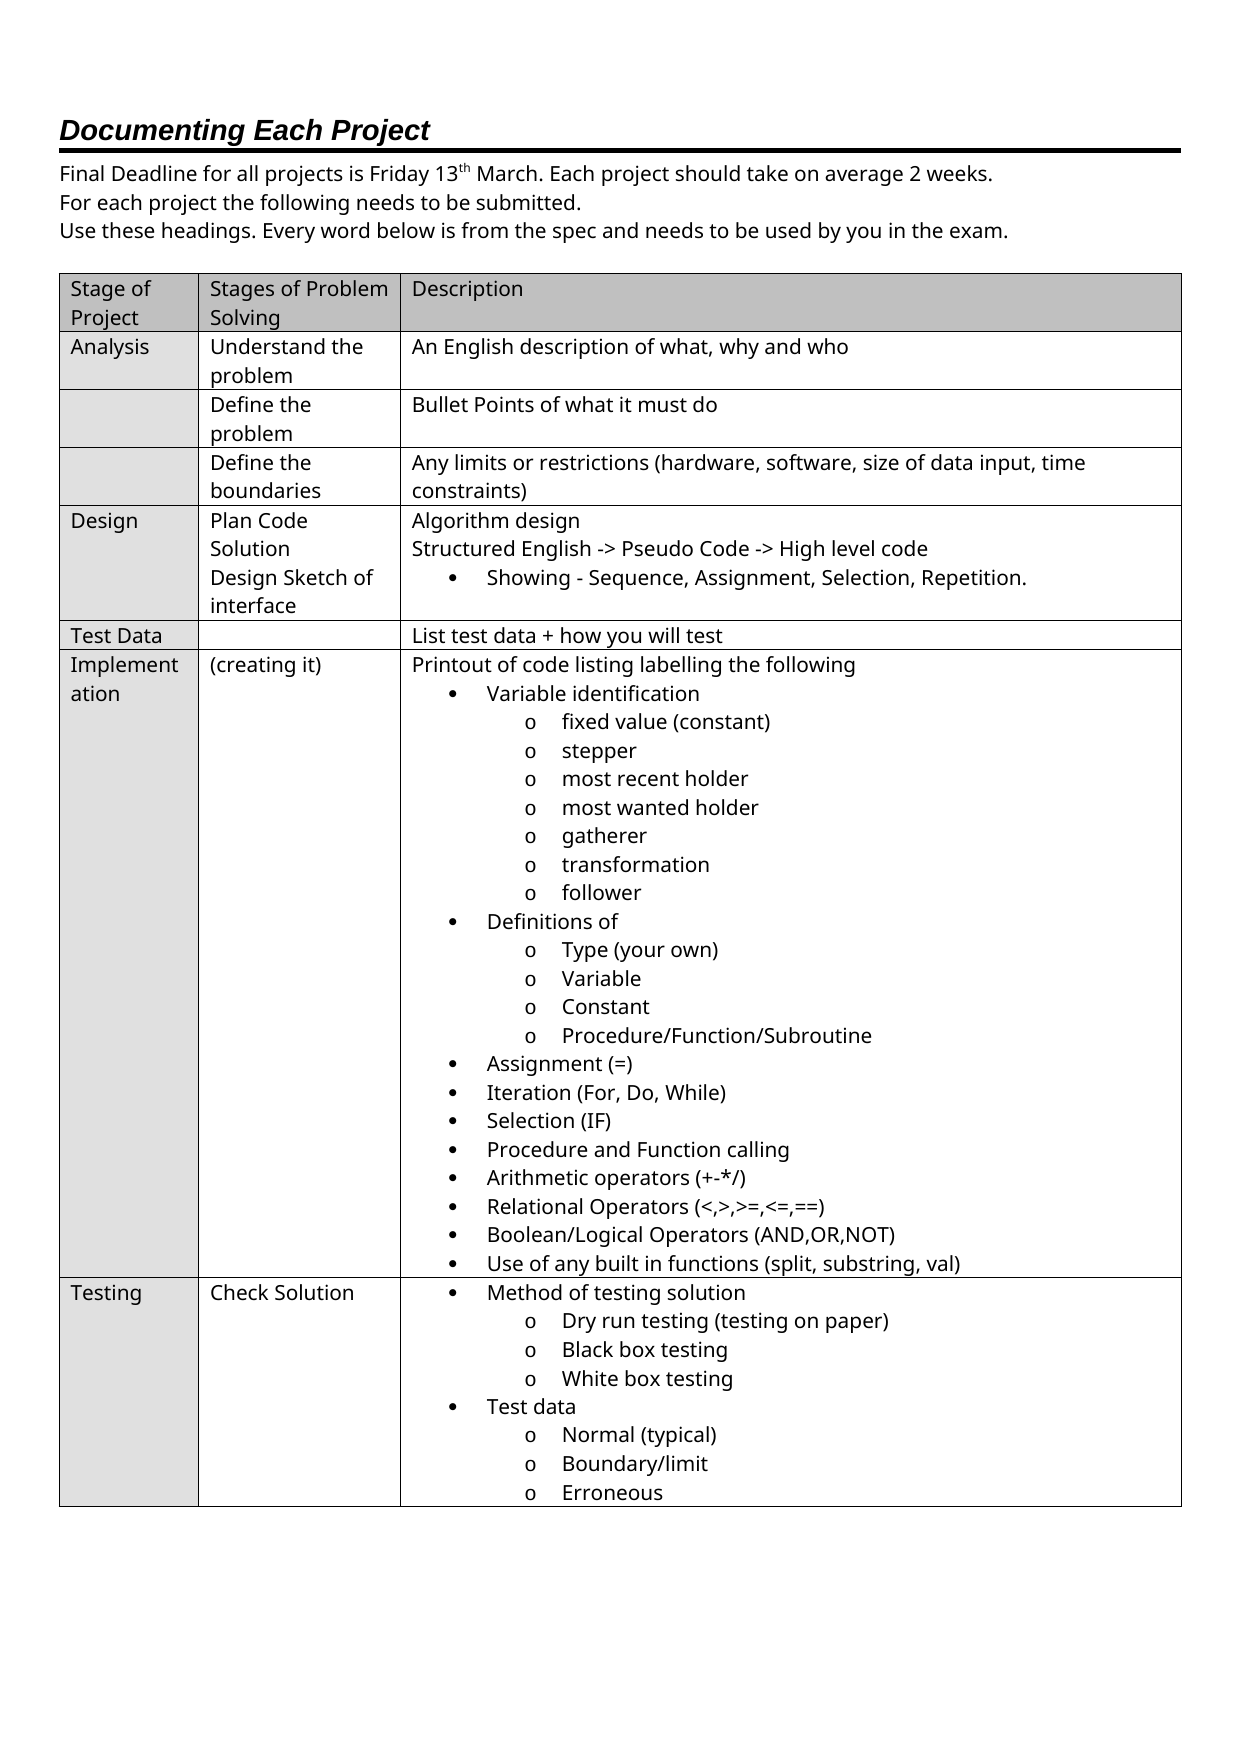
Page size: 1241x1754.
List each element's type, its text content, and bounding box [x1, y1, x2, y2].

table_cell Understand the problem [199, 332, 400, 389]
table_cell Analysis [60, 332, 198, 389]
table_cell Implementation [60, 650, 198, 1277]
table_cell Design [60, 506, 198, 620]
subtitle Documenting Each Project [59, 112, 1181, 148]
table_cell Any limits or restrictions (hardware, software, size of data input, time constraints) [401, 448, 1181, 505]
table_cell [60, 390, 198, 447]
text Final Deadline for all projects is Friday 13th March. Each project should take on average 2 weeks. [59, 159, 1181, 188]
table_cell Algorithm design Structured English -> Pseudo Code -> High level code Showing - Sequence, Assignment, Selection, Repetition. [401, 506, 1181, 620]
table_cell Define the problem [199, 390, 400, 447]
table_cell (creating it) [199, 650, 400, 1277]
table_cell Plan Code Solution Design Sketch of interface [199, 506, 400, 620]
table_cell An English description of what, why and who [401, 332, 1181, 389]
table_header Stages of Problem Solving [199, 274, 400, 331]
table_cell [60, 448, 198, 505]
text For each project the following needs to be submitted. [59, 188, 1181, 216]
table_cell List test data + how you will test [401, 621, 1181, 649]
table_cell Define the boundaries [199, 448, 400, 505]
table_cell Printout of code listing labelling the following Variable identification fixed value (constant) stepper most recent holder most wanted holder gatherer transformation follower Definitions of Type (your own) Variable Constant Procedure/Function/Subroutine Assignment (=) Iteration (For, Do, While) Selection (IF) Procedure and Function calling Arithmetic operators (+-*/) Relational Operators (<,>,>=,<=,==) Boolean/Logical Operators (AND,OR,NOT) Use of any built in functions (split, substring, val) [401, 650, 1181, 1277]
table_cell Method of testing solution Dry run testing (testing on paper) Black box testing White box testing Test data Normal (typical) Boundary/limit Erroneous [401, 1278, 1181, 1506]
table_cell Testing [60, 1278, 198, 1506]
table_header Description [401, 274, 1181, 331]
text Use these headings. Every word below is from the spec and needs to be used by you in the exam. [59, 216, 1181, 245]
table_cell Bullet Points of what it must do [401, 390, 1181, 447]
table_cell Check Solution [199, 1278, 400, 1506]
table_header Stage of Project [60, 274, 198, 331]
table_cell Test Data [60, 621, 198, 649]
table_cell [199, 621, 400, 649]
